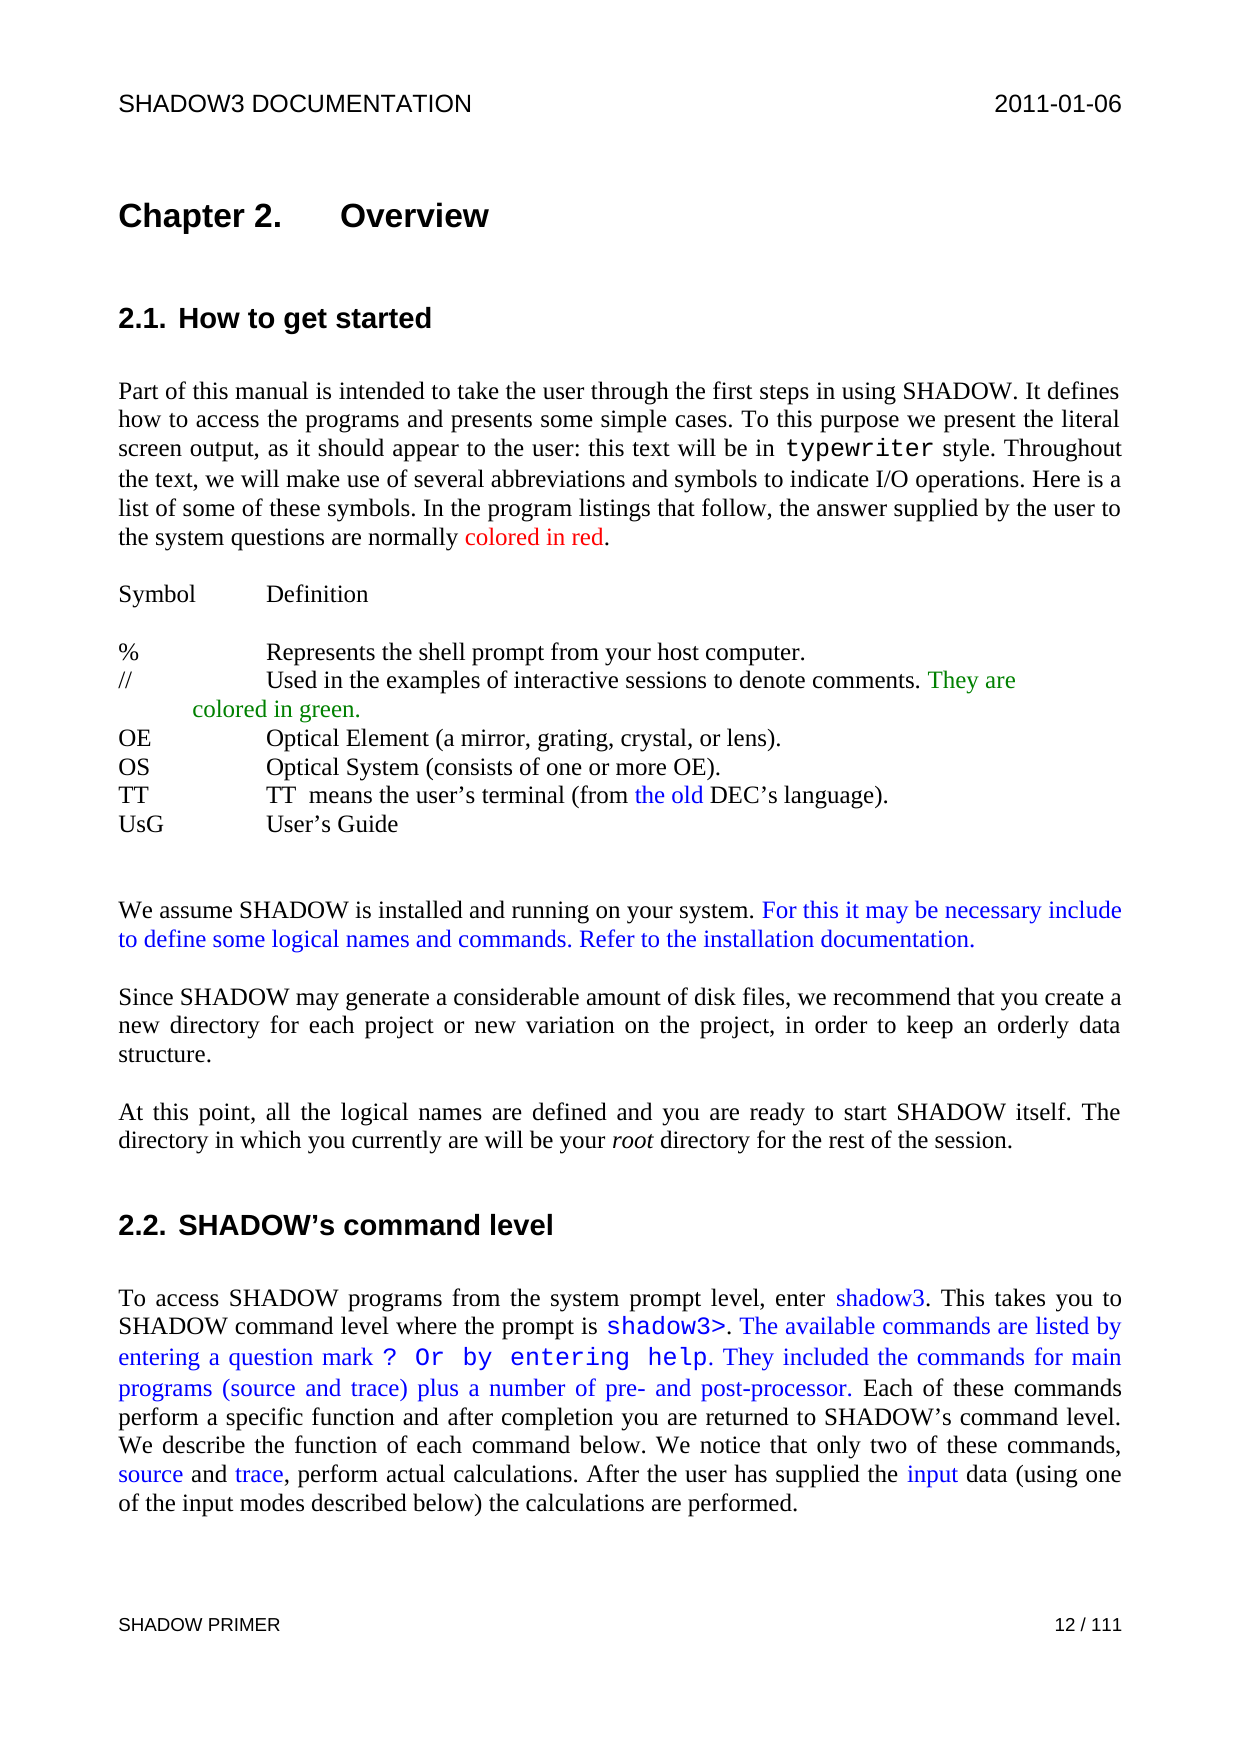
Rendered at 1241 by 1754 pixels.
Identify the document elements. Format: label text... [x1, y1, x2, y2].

subtitle How to get started [118, 301, 1122, 334]
text OE Optical Element (a mirror, grating, crystal, or lens). [118, 723, 1122, 752]
text OS Optical System (consists of one or more OE). [118, 752, 1122, 780]
text TT TT means the user’s terminal (from the old DEC’s language). [118, 780, 1122, 809]
text // Used in the examples of interactive sessions to denote comments. They are colored in green. [118, 665, 1122, 723]
subtitle Overview [118, 196, 1122, 235]
text We assume SHADOW is installed and running on your system. For this it may be necessary include to define some logical names and commands. Refer to the installation documentation. [118, 895, 1122, 953]
text At this point, all the logical names are defined and you are ready to start SHADOW itself. The directory in which you currently are will be your root directory for the rest of the session. [118, 1097, 1122, 1154]
text To access SHADOW programs from the system prompt level, enter shadow3. This takes you to SHADOW command level where the prompt is shadow3>. The available commands are listed by entering a question mark ? Or by entering help. They included the commands for main programs (source and trace) plus a number of pre- and post-processor. Each of these commands perform a specific function and after completion you are returned to SHADOW’s command level. We describe the function of each command below. We notice that only two of these commands, source and trace, perform actual calculations. After the user has supplied the input data (using one of the input modes described below) the calculations are performed. [118, 1283, 1122, 1517]
text % Represents the shell prompt from your host computer. [118, 637, 1122, 665]
text Since SHADOW may generate a considerable amount of disk files, we recommend that you create a new directory for each project or new variation on the project, in order to keep an orderly data structure. [118, 982, 1122, 1068]
text UsG User’s Guide [118, 809, 1122, 838]
text Part of this manual is intended to take the user through the first steps in using SHADOW. It defines how to access the programs and presents some simple cases. To this purpose we present the literal screen output, as it should appear to the user: this text will be in typewriter style. Throughout the text, we will make use of several abbreviations and symbols to indicate I/O operations. Here is a list of some of these symbols. In the program listings that follow, the answer supplied by the user to the system questions are normally colored in red. [118, 376, 1122, 550]
text Symbol Definition [118, 579, 1122, 608]
subtitle SHADOW’s command level [118, 1208, 1122, 1241]
